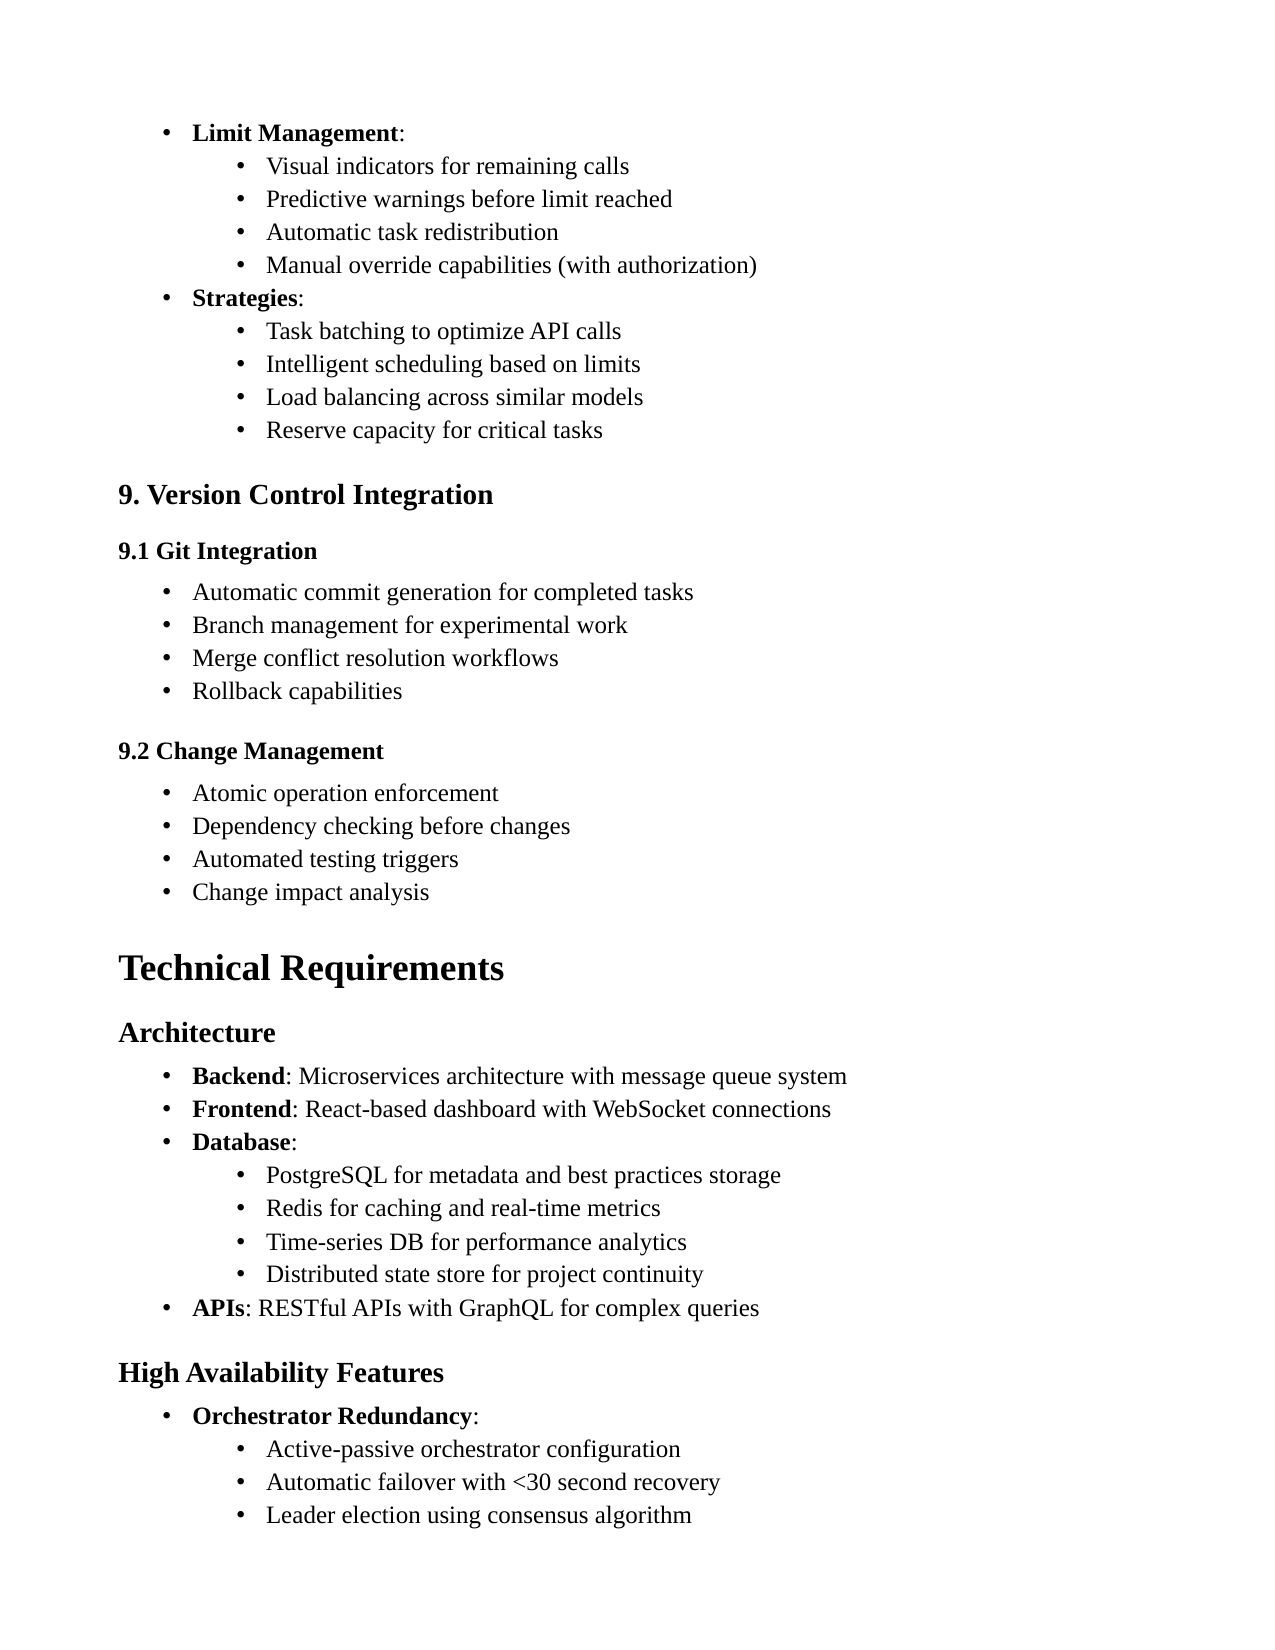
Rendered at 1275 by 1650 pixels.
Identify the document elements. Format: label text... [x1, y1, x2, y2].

list Time-series DB for performance analytics [236, 1227, 1157, 1255]
list Reserve capacity for critical tasks [236, 415, 1157, 444]
list Task batching to optimize API calls [236, 316, 1157, 345]
list PostgreSQL for metadata and best practices storage [236, 1161, 1157, 1189]
subtitle Technical Requirements [118, 945, 1157, 988]
list Active-passive orchestrator configuration [236, 1434, 1157, 1463]
list Atomic operation enforcement [162, 778, 1157, 806]
list Automatic commit generation for completed tasks [162, 577, 1157, 606]
list Automated testing triggers [162, 844, 1157, 872]
list Rollback capabilities [162, 676, 1157, 705]
list Distributed state store for project continuity [236, 1259, 1157, 1288]
list Automatic task redistribution [236, 217, 1157, 246]
subtitle 9.1 Git Integration [118, 536, 1157, 565]
list Backend: Microservices architecture with message queue system [162, 1061, 1157, 1090]
list Orchestrator Redundancy: [162, 1401, 1157, 1429]
list Database: [162, 1127, 1157, 1156]
list Manual override capabilities (with authorization) [236, 250, 1157, 279]
list Merge conflict resolution workflows [162, 643, 1157, 672]
subtitle High Availability Features [118, 1355, 1157, 1388]
list Limit Management: [162, 118, 1157, 147]
list Frontend: React-based dashboard with WebSocket connections [162, 1094, 1157, 1123]
subtitle Architecture [118, 1015, 1157, 1049]
list Automatic failover with <30 second recovery [236, 1467, 1157, 1496]
list Strategies: [162, 283, 1157, 312]
list Change impact analysis [162, 877, 1157, 906]
list APIs: RESTful APIs with GraphQL for complex queries [162, 1293, 1157, 1321]
list Dependency checking before changes [162, 811, 1157, 839]
list Predictive warnings before limit reached [236, 184, 1157, 213]
list Visual indicators for remaining calls [236, 151, 1157, 180]
list Leader election using consensus algorithm [236, 1500, 1157, 1529]
list Intelligent scheduling based on limits [236, 349, 1157, 378]
list Redis for caching and real-time metrics [236, 1193, 1157, 1222]
list Load balancing across similar models [236, 382, 1157, 411]
subtitle 9.2 Change Management [118, 736, 1157, 765]
list Branch management for experimental work [162, 610, 1157, 639]
subtitle 9. Version Control Integration [118, 477, 1157, 511]
